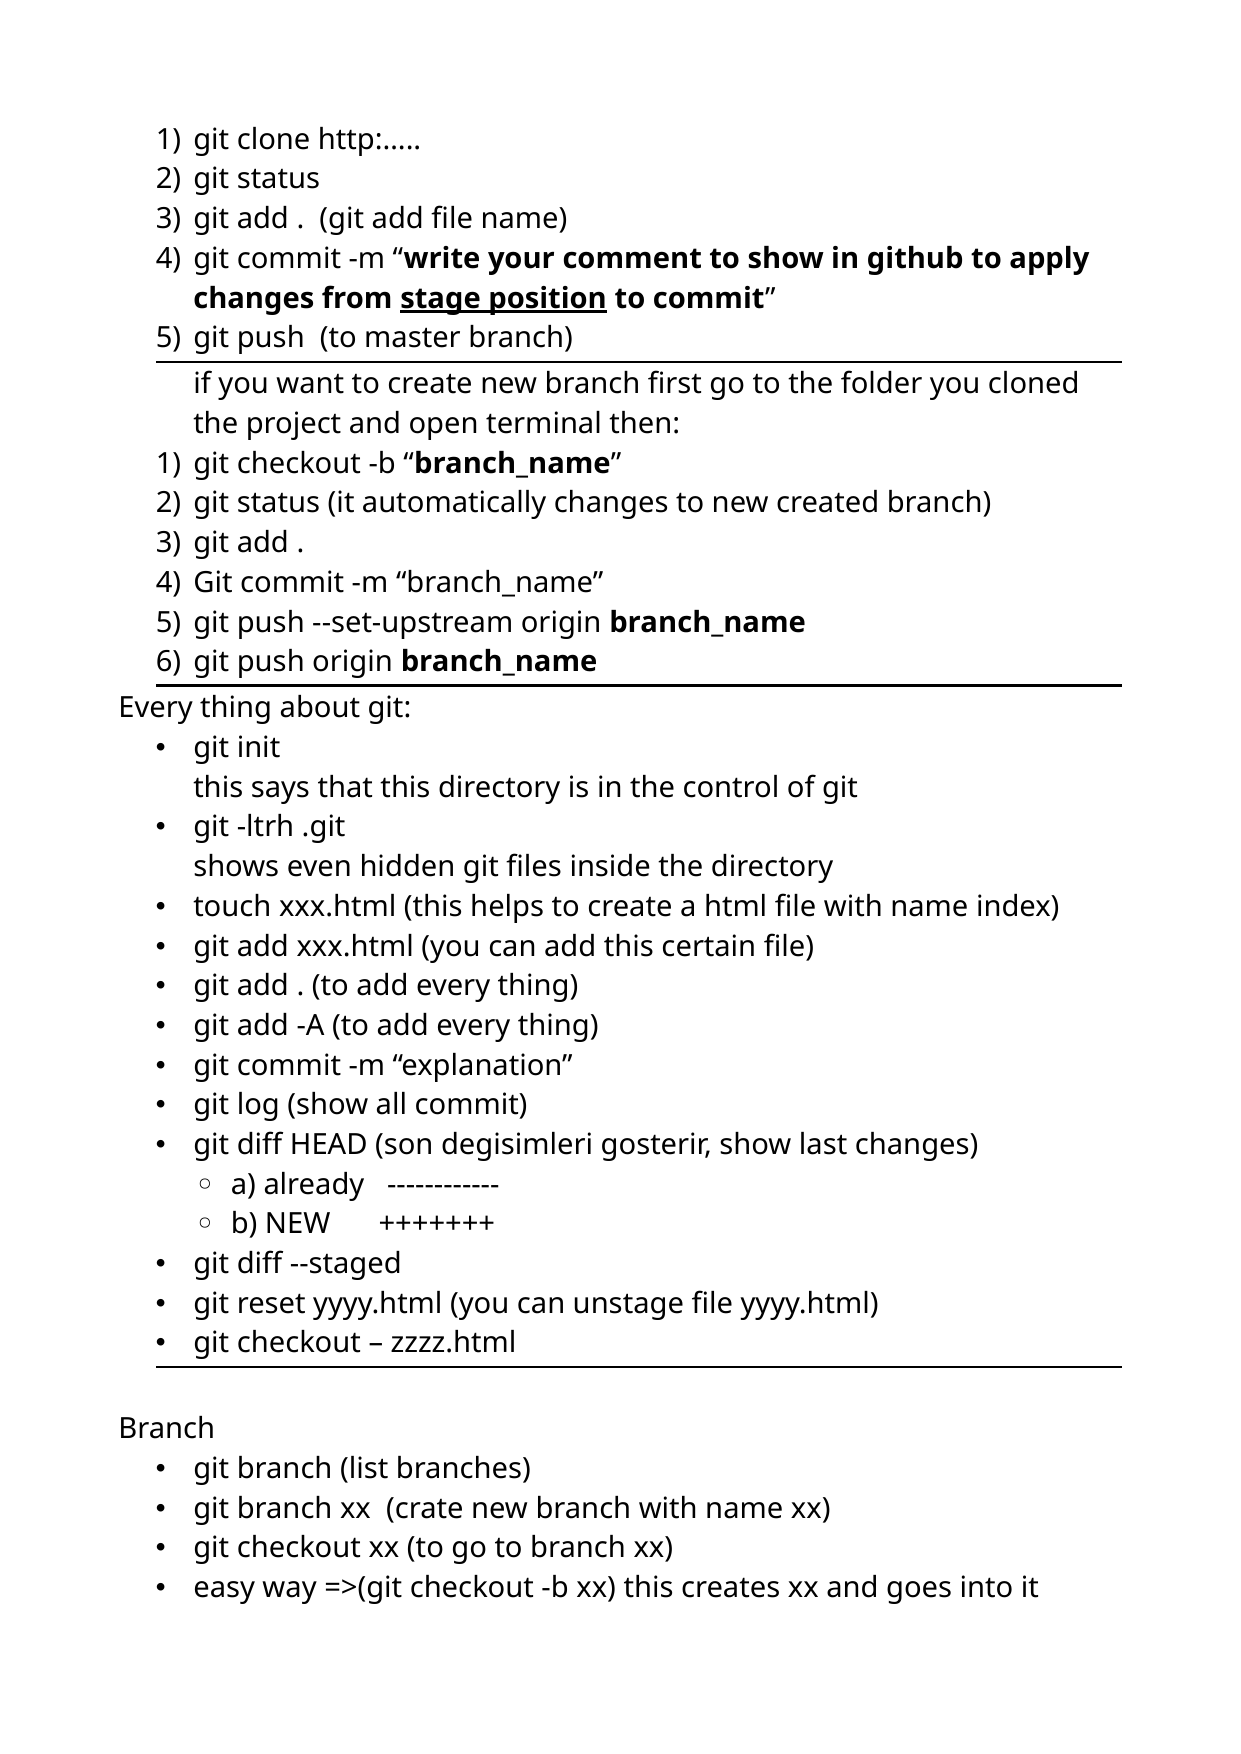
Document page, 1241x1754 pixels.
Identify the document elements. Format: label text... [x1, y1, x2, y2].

list git branch (list branches) [156, 1447, 1122, 1487]
list git push --set-upstream origin branch_name [156, 601, 1122, 641]
list git checkout -b “branch_name” [156, 442, 1122, 482]
list git log (show all commit) [156, 1083, 1122, 1123]
list git add . (git add file name) [156, 197, 1122, 237]
list git add . [156, 521, 1122, 561]
text Every thing about git: [118, 687, 1122, 726]
list git status (it automatically changes to new created branch) [156, 482, 1122, 521]
list shows even hidden git files inside the directory [156, 845, 1122, 885]
list git diff --staged [156, 1242, 1122, 1282]
text Branch [118, 1407, 1122, 1447]
list git diff HEAD (son degisimleri gosterir, show last changes) [156, 1123, 1122, 1163]
list git add -A (to add every thing) [156, 1004, 1122, 1044]
list git commit -m “explanation” [156, 1044, 1122, 1083]
list easy way =>(git checkout -b xx) this creates xx and goes into it [156, 1566, 1122, 1606]
list git status [156, 158, 1122, 197]
list git push origin branch_name [156, 641, 1122, 684]
list git clone http:….. [156, 118, 1122, 158]
list git branch xx (crate new branch with name xx) [156, 1487, 1122, 1527]
list git checkout – zzzz.html [156, 1322, 1122, 1366]
list b) NEW +++++++ [193, 1203, 1122, 1242]
list git reset yyyy.html (you can unstage file yyyy.html) [156, 1282, 1122, 1322]
list Git commit -m “branch_name” [156, 561, 1122, 601]
list this says that this directory is in the control of git [156, 766, 1122, 806]
list git add . (to add every thing) [156, 964, 1122, 1004]
list a) already ------------ [193, 1163, 1122, 1203]
list git init [156, 726, 1122, 766]
list git checkout xx (to go to branch xx) [156, 1527, 1122, 1566]
list if you want to create new branch first go to the folder you cloned the project and open terminal then: [156, 363, 1122, 442]
list touch xxx.html (this helps to create a html file with name index) [156, 885, 1122, 925]
list git push (to master branch) [156, 317, 1122, 361]
list git add xxx.html (you can add this certain file) [156, 925, 1122, 964]
list git commit -m “write your comment to show in github to apply changes from stage position to commit” [156, 237, 1122, 317]
list git -ltrh .git [156, 806, 1122, 845]
